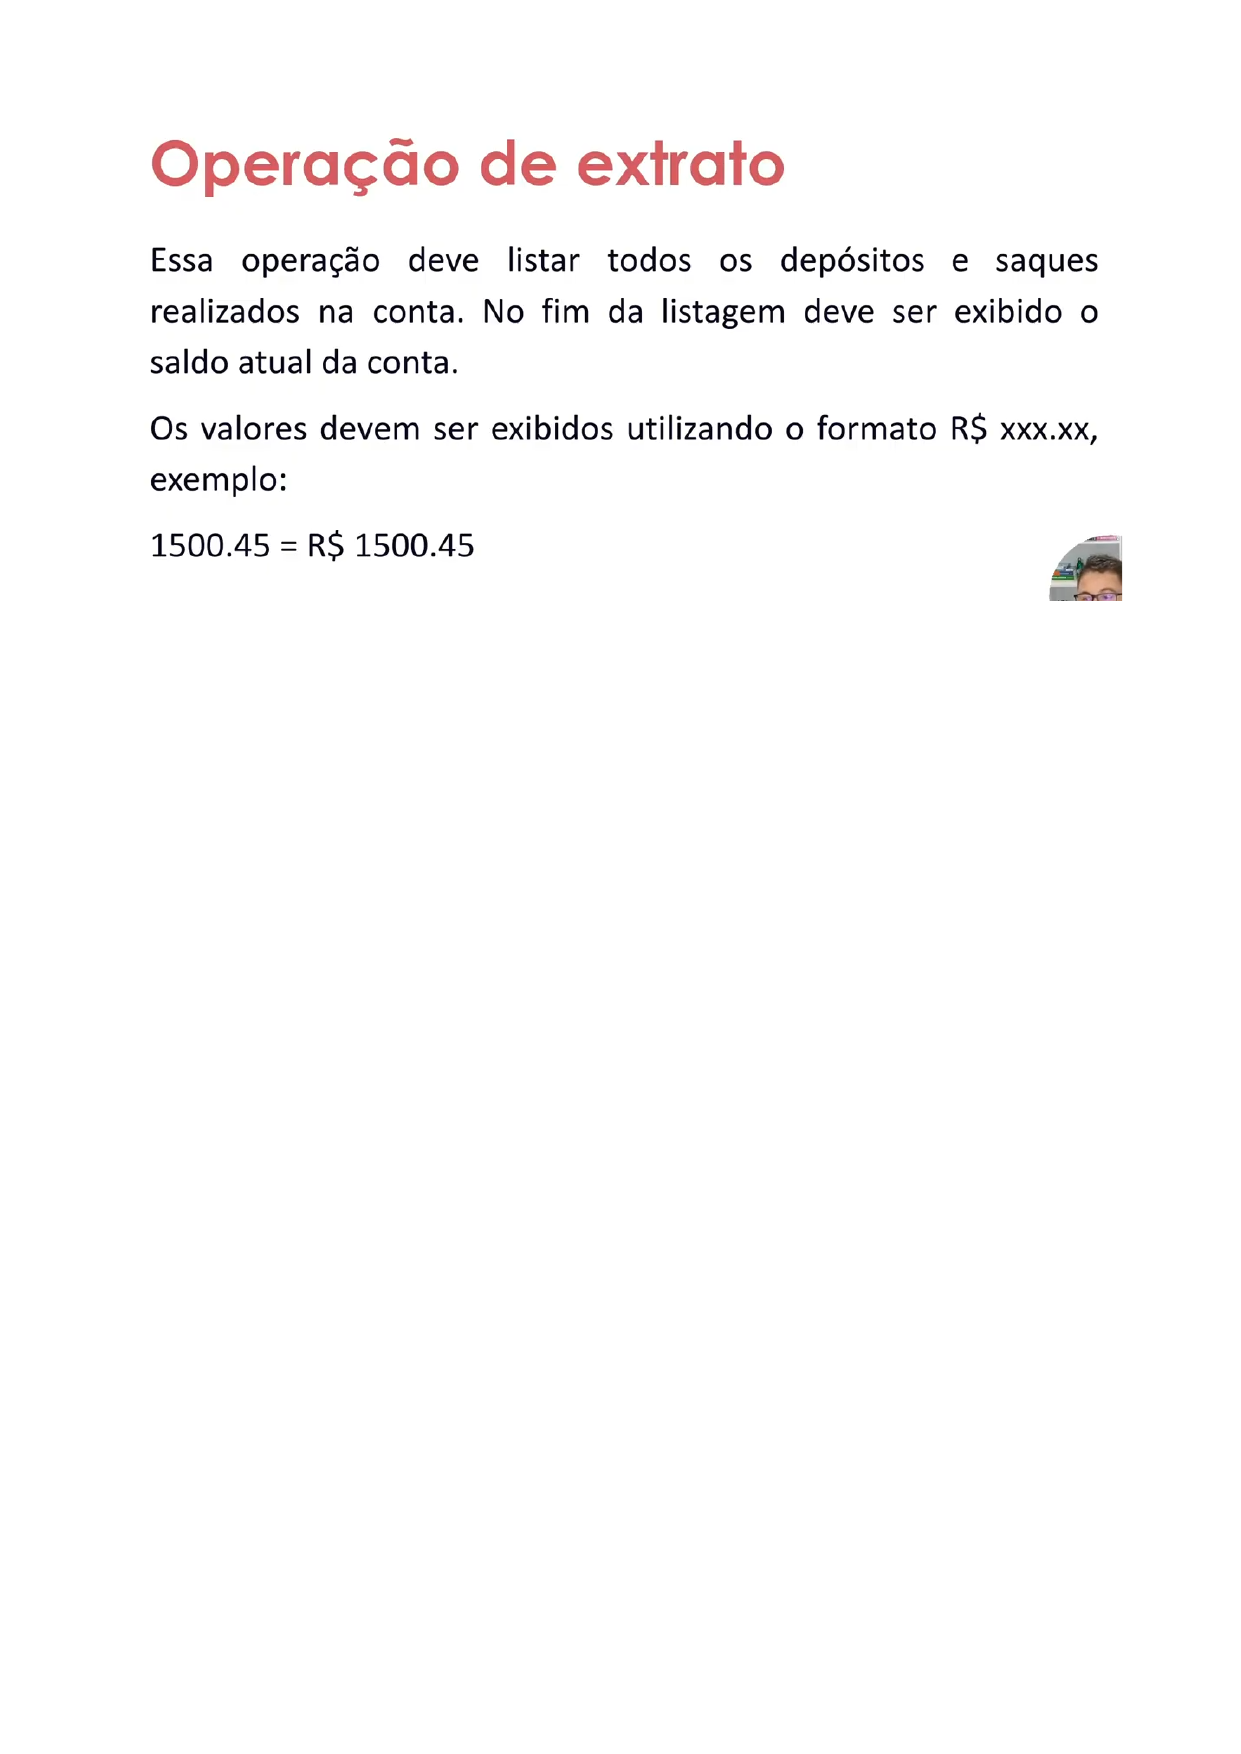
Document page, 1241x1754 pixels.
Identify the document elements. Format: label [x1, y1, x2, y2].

picture [118, 118, 1123, 601]
